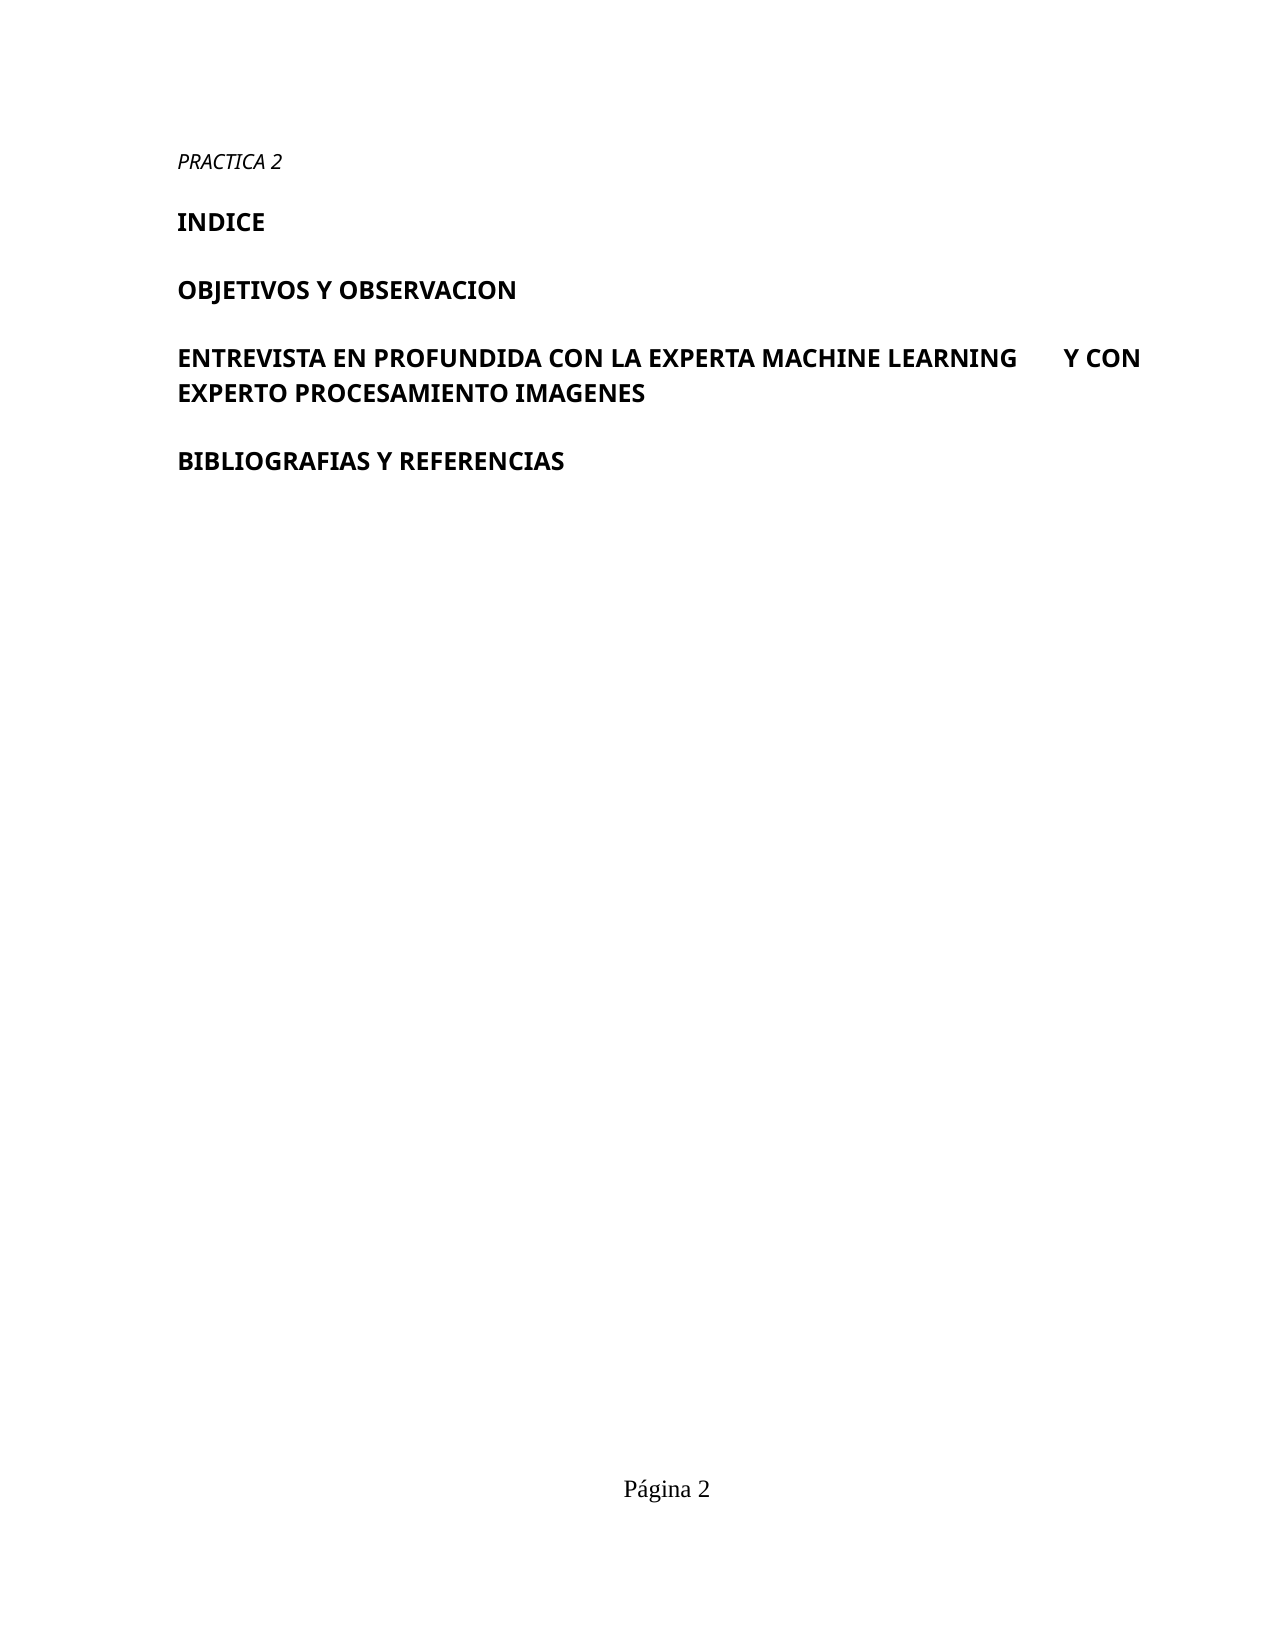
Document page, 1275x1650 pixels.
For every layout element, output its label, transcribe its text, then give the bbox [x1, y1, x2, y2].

text INDICE [177, 205, 1156, 239]
text OBJETIVOS Y OBSERVACION [177, 273, 1156, 307]
text ENTREVISTA EN PROFUNDIDA CON LA EXPERTA MACHINE LEARNING Y CON EXPERTO PROCESAMIENTO IMAGENES [177, 341, 1156, 409]
text BIBLIOGRAFIAS Y REFERENCIAS [177, 443, 1156, 477]
